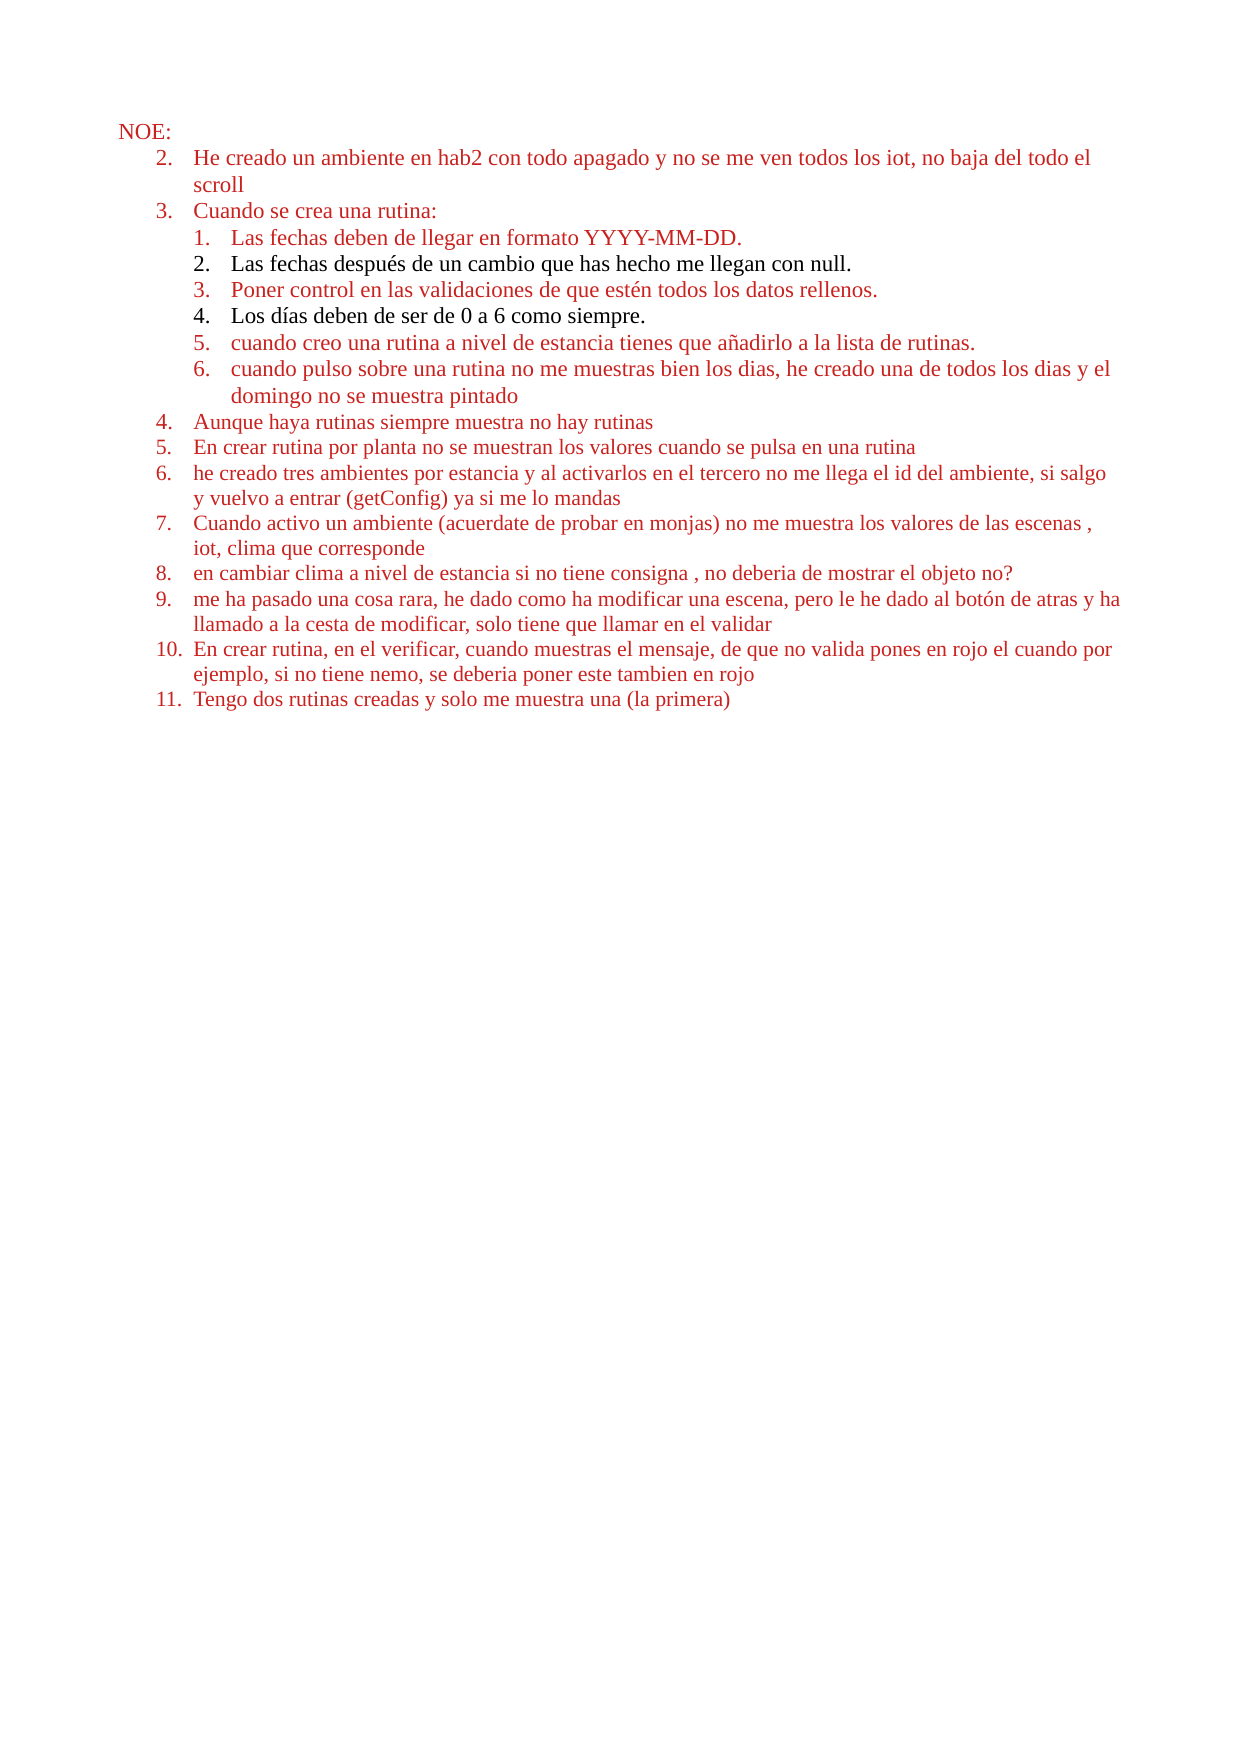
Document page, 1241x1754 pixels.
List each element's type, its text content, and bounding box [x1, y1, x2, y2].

list Poner control en las validaciones de que estén todos los datos rellenos. [193, 276, 1122, 303]
list Cuando activo un ambiente (acuerdate de probar en monjas) no me muestra los valores de las escenas , iot, clima que corresponde [156, 510, 1122, 560]
list en cambiar clima a nivel de estancia si no tiene consigna , no deberia de mostrar el objeto no? [156, 560, 1122, 586]
list He creado un ambiente en hab2 con todo apagado y no se me ven todos los iot, no baja del todo el scroll [156, 144, 1122, 197]
list me ha pasado una cosa rara, he dado como ha modificar una escena, pero le he dado al botón de atras y ha llamado a la cesta de modificar, solo tiene que llamar en el validar [156, 586, 1122, 636]
list cuando creo una rutina a nivel de estancia tienes que añadirlo a la lista de rutinas. [193, 329, 1122, 355]
list En crear rutina, en el verificar, cuando muestras el mensaje, de que no valida pones en rojo el cuando por ejemplo, si no tiene nemo, se deberia poner este tambien en rojo [156, 636, 1122, 686]
list Las fechas después de un cambio que has hecho me llegan con null. [193, 250, 1122, 276]
list Los días deben de ser de 0 a 6 como siempre. [193, 303, 1122, 329]
list Cuando se crea una rutina: [156, 197, 1122, 223]
list En crear rutina por planta no se muestran los valores cuando se pulsa en una rutina [156, 434, 1122, 459]
list Las fechas deben de llegar en formato YYYY-MM-DD. [193, 223, 1122, 250]
list cuando pulso sobre una rutina no me muestras bien los dias, he creado una de todos los dias y el domingo no se muestra pintado [193, 355, 1122, 408]
text NOE: [118, 118, 1122, 144]
list Aunque haya rutinas siempre muestra no hay rutinas [156, 408, 1122, 434]
list Tengo dos rutinas creadas y solo me muestra una (la primera) [156, 686, 1122, 712]
list he creado tres ambientes por estancia y al activarlos en el tercero no me llega el id del ambiente, si salgo y vuelvo a entrar (getConfig) ya si me lo mandas [156, 459, 1122, 510]
